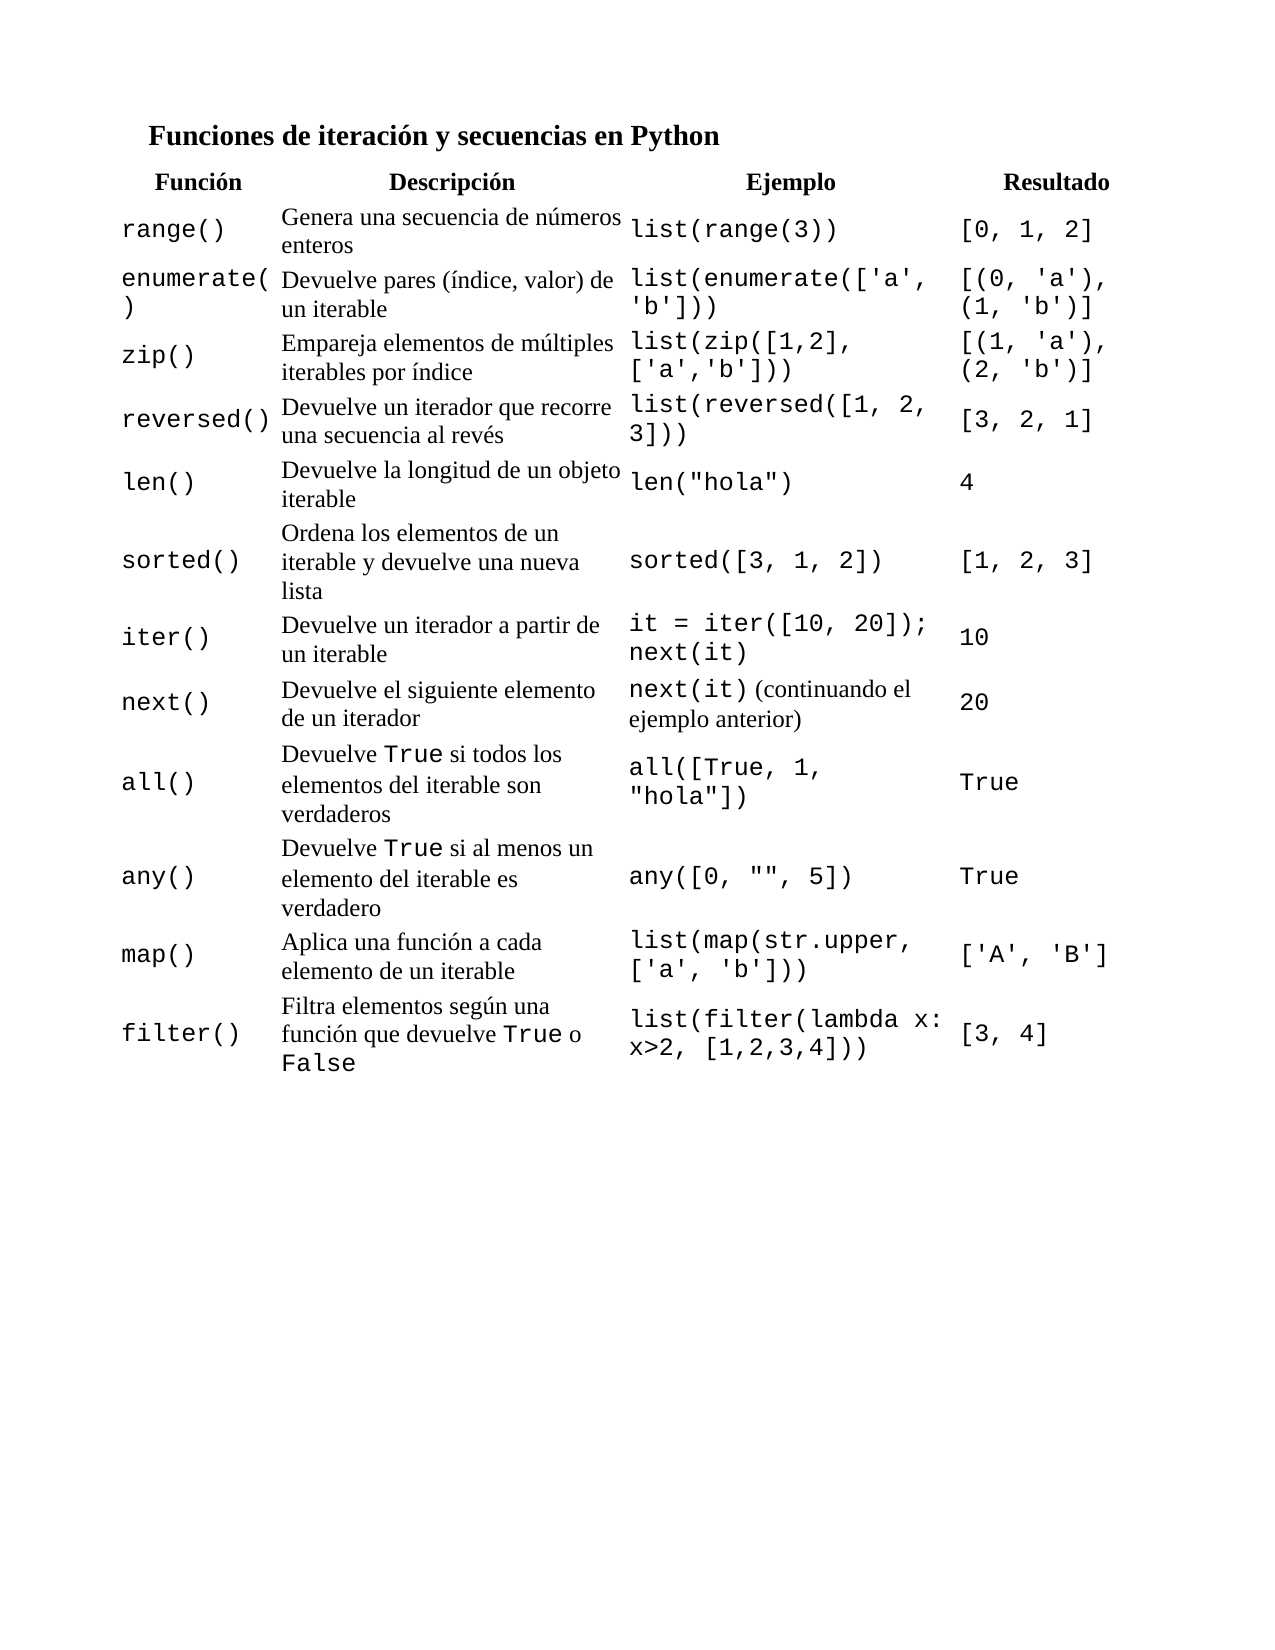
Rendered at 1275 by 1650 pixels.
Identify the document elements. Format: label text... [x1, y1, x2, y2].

table_cell list(reversed([1, 2, 3])) [626, 389, 956, 452]
table_cell all() [118, 736, 278, 830]
table_header Función [118, 164, 278, 199]
table_cell Filtra elementos según una función que devuelve True o False [278, 988, 626, 1082]
table_cell Devuelve True si al menos un elemento del iterable es verdadero [278, 830, 626, 924]
table_cell Devuelve un iterador a partir de un iterable [278, 608, 626, 671]
table_cell Ordena los elementos de un iterable y devuelve una nueva lista [278, 515, 626, 607]
table_cell all([True, 1, "hola"]) [626, 736, 956, 830]
table_cell enumerate() [118, 262, 278, 325]
table_cell next() [118, 671, 278, 736]
table_cell 20 [956, 671, 1157, 736]
table_cell True [956, 736, 1157, 830]
table_cell list(filter(lambda x: x>2, [1,2,3,4])) [626, 988, 956, 1082]
table_cell [0, 1, 2] [956, 199, 1157, 262]
table_cell Devuelve un iterador que recorre una secuencia al revés [278, 389, 626, 452]
table_cell 4 [956, 452, 1157, 515]
table_cell zip() [118, 325, 278, 389]
table_cell [1, 2, 3] [956, 515, 1157, 607]
table_cell list(zip([1,2], ['a','b'])) [626, 325, 956, 389]
table_cell filter() [118, 988, 278, 1082]
table_cell Devuelve la longitud de un objeto iterable [278, 452, 626, 515]
table_cell [(0, 'a'), (1, 'b')] [956, 262, 1157, 325]
table_cell reversed() [118, 389, 278, 452]
table_cell [3, 2, 1] [956, 389, 1157, 452]
table_cell sorted() [118, 515, 278, 607]
table_cell True [956, 830, 1157, 924]
table_cell len("hola") [626, 452, 956, 515]
table_cell any([0, "", 5]) [626, 830, 956, 924]
table_cell Empareja elementos de múltiples iterables por índice [278, 325, 626, 389]
table_cell sorted([3, 1, 2]) [626, 515, 956, 607]
table_cell range() [118, 199, 278, 262]
table_header Ejemplo [626, 164, 956, 199]
table_cell any() [118, 830, 278, 924]
table_cell Genera una secuencia de números enteros [278, 199, 626, 262]
table_cell next(it) (continuando el ejemplo anterior) [626, 671, 956, 736]
table_header Descripción [278, 164, 626, 199]
table_cell Aplica una función a cada elemento de un iterable [278, 925, 626, 988]
table_cell list(enumerate(['a', 'b'])) [626, 262, 956, 325]
table_cell iter() [118, 608, 278, 671]
table_cell Devuelve True si todos los elementos del iterable son verdaderos [278, 736, 626, 830]
table_cell map() [118, 925, 278, 988]
table_cell [3, 4] [956, 988, 1157, 1082]
subtitle 🔁 Funciones de iteración y secuencias en Python [118, 118, 1157, 152]
table_cell Devuelve pares (índice, valor) de un iterable [278, 262, 626, 325]
table_cell list(map(str.upper, ['a', 'b'])) [626, 925, 956, 988]
table_cell list(range(3)) [626, 199, 956, 262]
table_cell ['A', 'B'] [956, 925, 1157, 988]
table_cell len() [118, 452, 278, 515]
table_cell Devuelve el siguiente elemento de un iterador [278, 671, 626, 736]
table_header Resultado [956, 164, 1157, 199]
table_cell 10 [956, 608, 1157, 671]
table_cell [(1, 'a'), (2, 'b')] [956, 325, 1157, 389]
table_cell it = iter([10, 20]); next(it) [626, 608, 956, 671]
